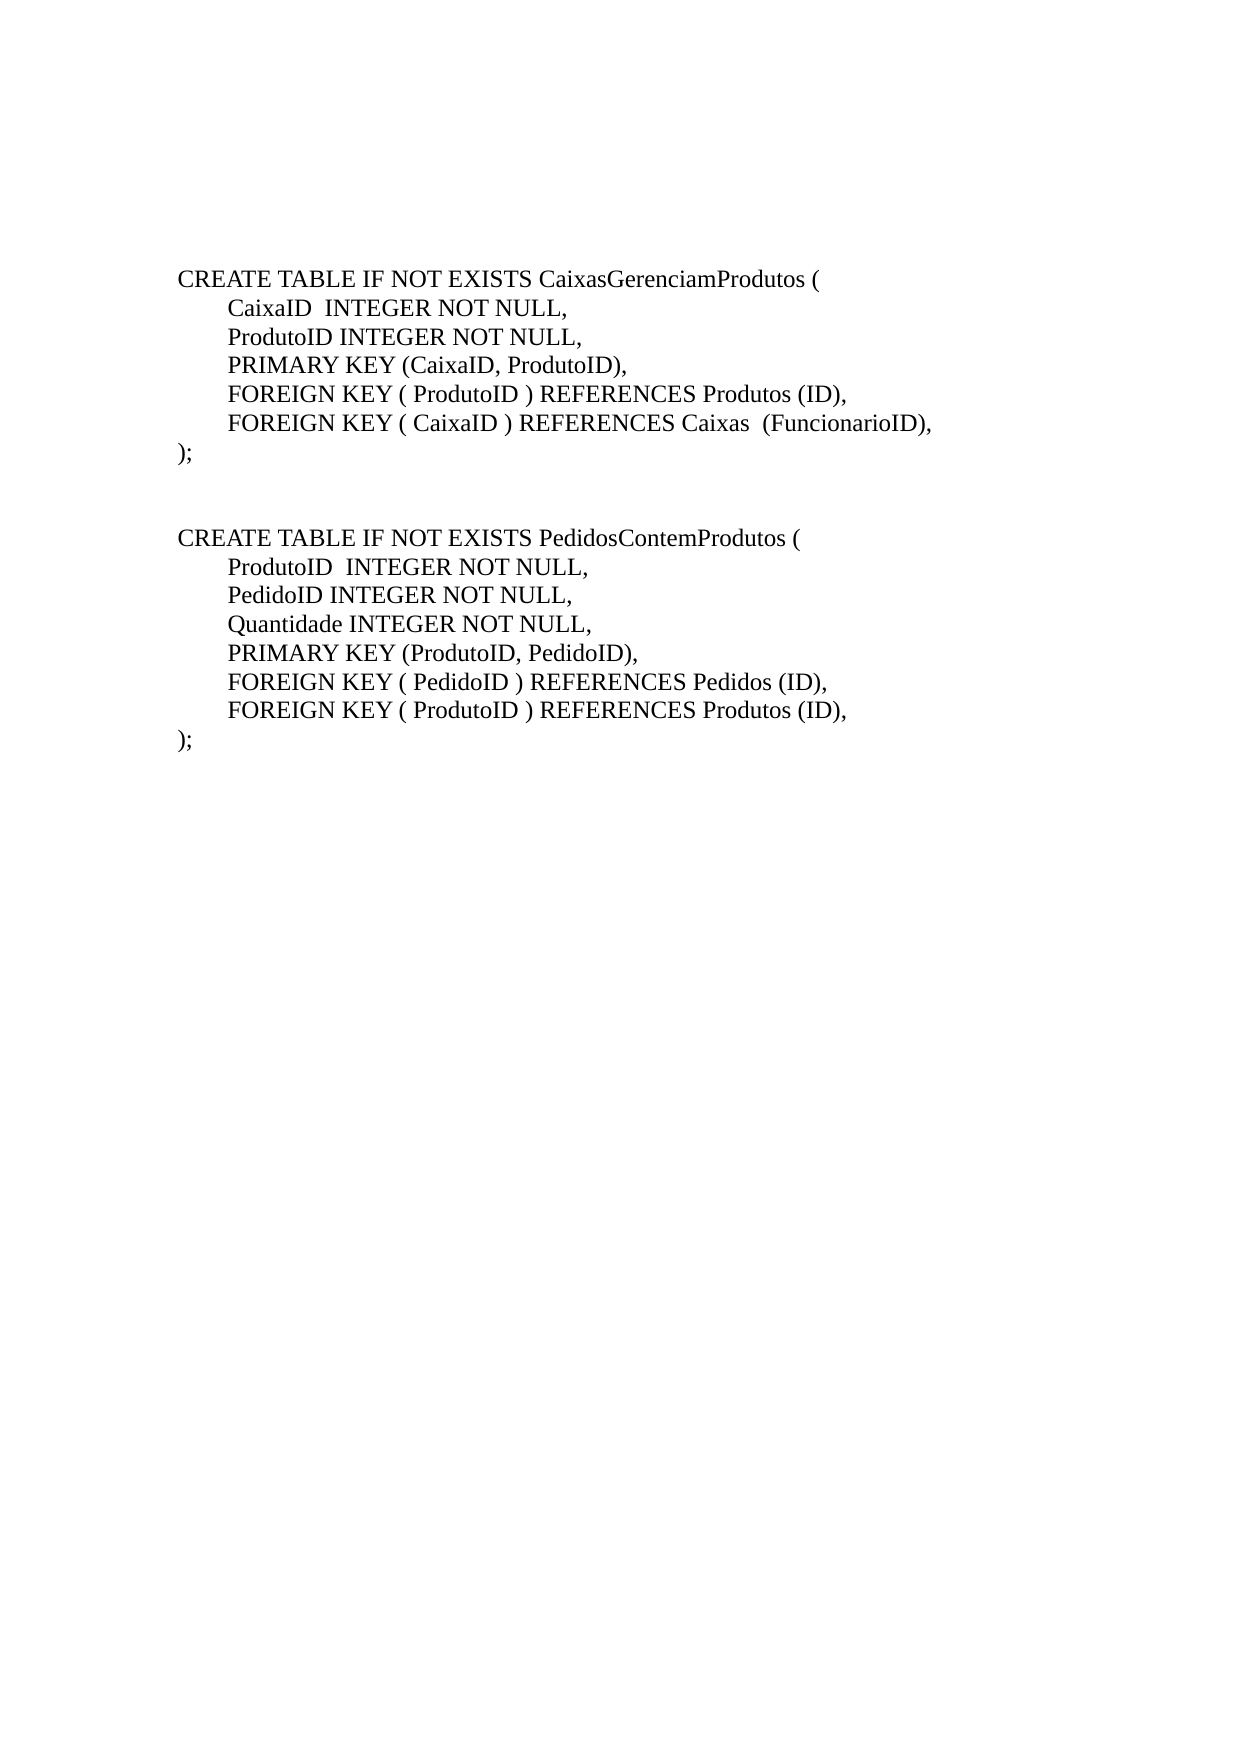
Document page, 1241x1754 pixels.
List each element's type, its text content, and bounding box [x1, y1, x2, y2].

text CREATE TABLE IF NOT EXISTS CaixasGerenciamProdutos ( [177, 264, 1122, 293]
text CaixaID INTEGER NOT NULL, [177, 293, 1122, 322]
text Quantidade INTEGER NOT NULL, [177, 609, 1122, 638]
text FOREIGN KEY ( ProdutoID ) REFERENCES Produtos (ID), [177, 379, 1122, 408]
text ProdutoID INTEGER NOT NULL, [177, 552, 1122, 580]
text PRIMARY KEY (CaixaID, ProdutoID), [177, 350, 1122, 379]
text ); [177, 724, 1122, 753]
text FOREIGN KEY ( PedidoID ) REFERENCES Pedidos (ID), [177, 667, 1122, 695]
text FOREIGN KEY ( ProdutoID ) REFERENCES Produtos (ID), [177, 695, 1122, 724]
text PedidoID INTEGER NOT NULL, [177, 580, 1122, 609]
text PRIMARY KEY (ProdutoID, PedidoID), [177, 638, 1122, 667]
text ); [177, 437, 1122, 465]
text CREATE TABLE IF NOT EXISTS PedidosContemProdutos ( [177, 523, 1122, 552]
text ProdutoID INTEGER NOT NULL, [177, 322, 1122, 350]
text FOREIGN KEY ( CaixaID ) REFERENCES Caixas (FuncionarioID), [177, 408, 1122, 437]
